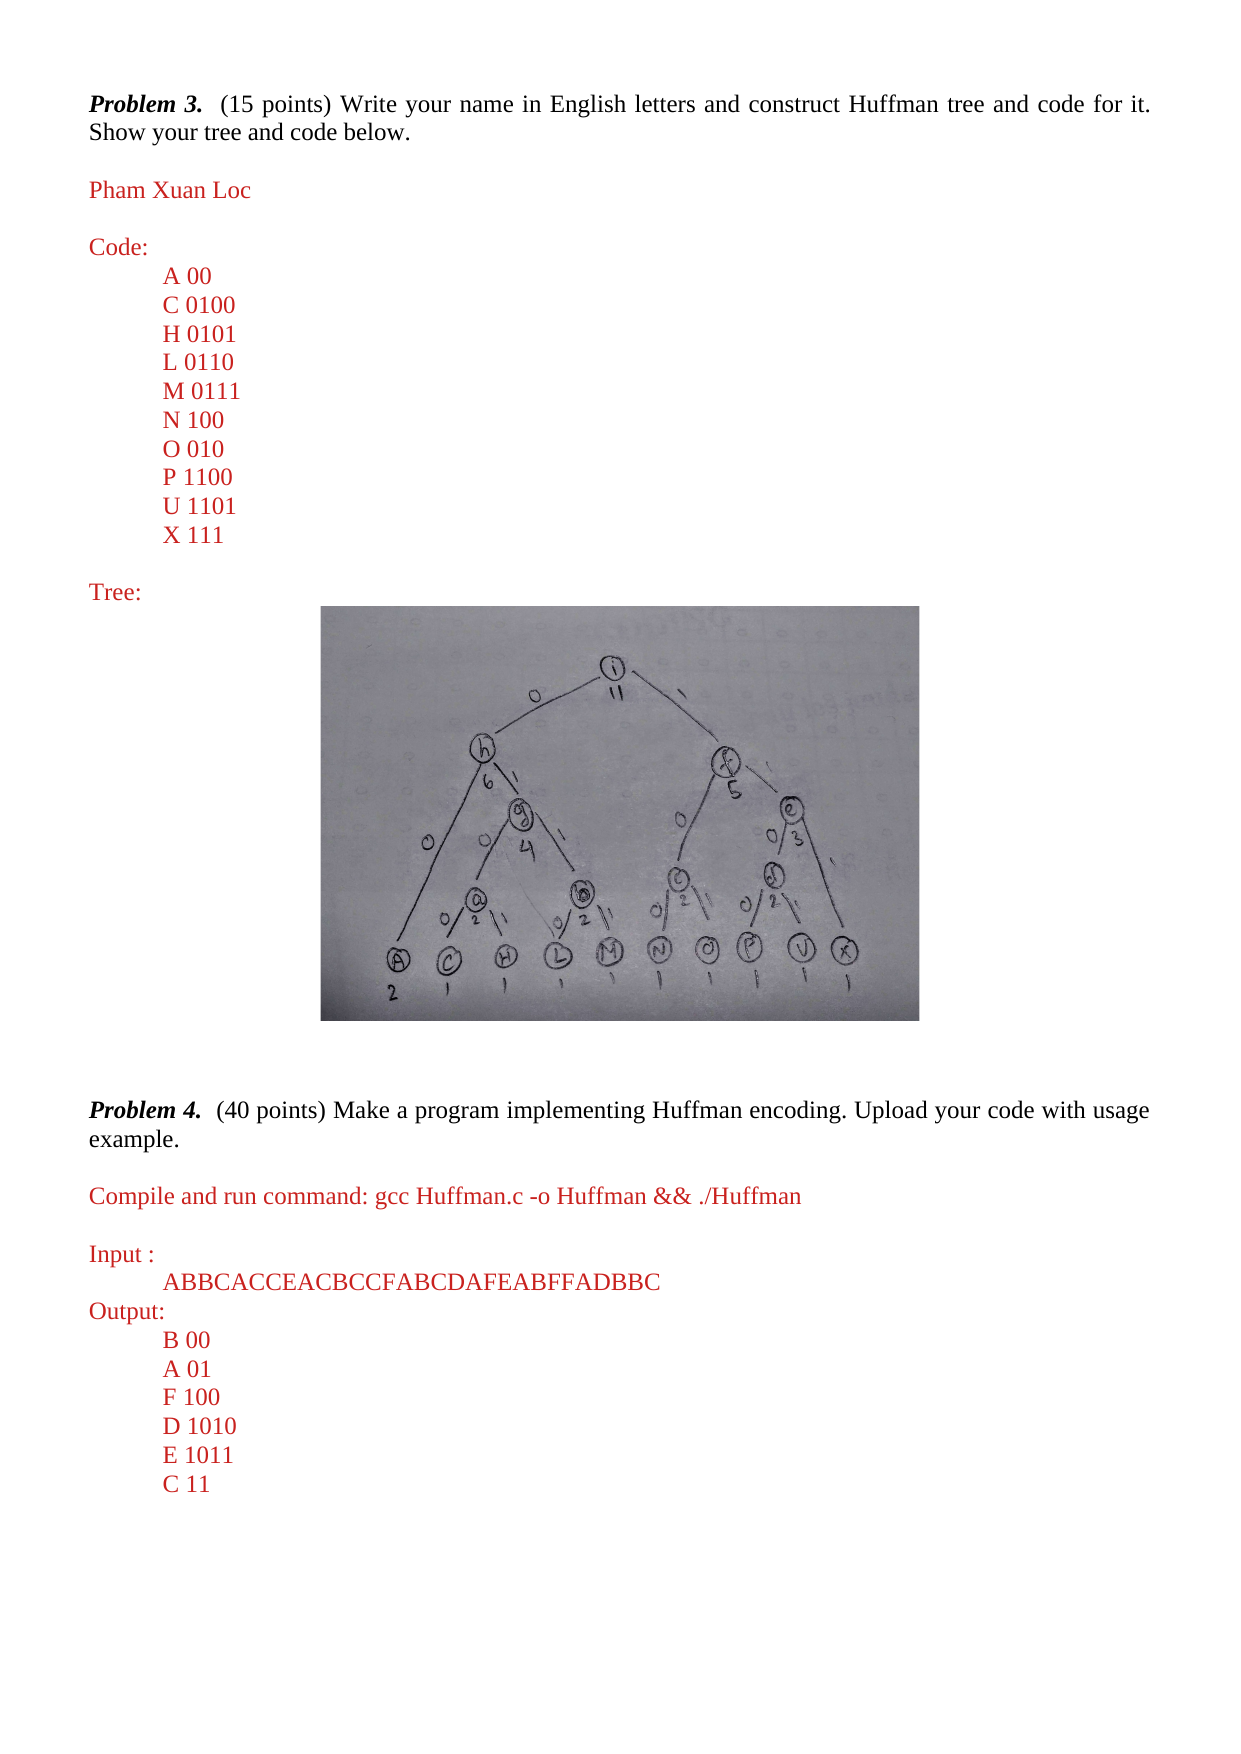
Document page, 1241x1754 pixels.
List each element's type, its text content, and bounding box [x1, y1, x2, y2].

text E 1011 [89, 1440, 1151, 1469]
text U 1101 [89, 491, 1151, 520]
text Compile and run command: gcc Huffman.c -o Huffman && ./Huffman [89, 1181, 1151, 1210]
text Code: [89, 232, 1151, 261]
text C 0100 [89, 290, 1151, 319]
text C 11 [89, 1469, 1151, 1497]
text Tree: [89, 577, 1151, 606]
text Problem 3. (15 points) Write your name in English letters and construct Huffman tree and code for it. Show your tree and code below. [89, 89, 1151, 146]
text ABBCACCEACBCCFABCDAFEABFFADBBC [89, 1267, 1151, 1296]
text L 0110 [89, 347, 1151, 376]
text B 00 [89, 1325, 1151, 1354]
text Problem 4. (40 points) Make a program implementing Huffman encoding. Upload your code with usage example. [89, 1095, 1151, 1152]
text N 100 [89, 405, 1151, 434]
text O 010 [89, 434, 1151, 462]
picture [320, 606, 920, 1021]
text M 0111 [89, 376, 1151, 405]
text A 00 [89, 261, 1151, 290]
text Input : [89, 1239, 1151, 1267]
text P 1100 [89, 462, 1151, 491]
text A 01 [89, 1354, 1151, 1382]
text Output: [89, 1296, 1151, 1325]
text Pham Xuan Loc [89, 175, 1151, 204]
text F 100 [89, 1382, 1151, 1411]
text X 111 [89, 520, 1151, 549]
text H 0101 [89, 319, 1151, 347]
text D 1010 [89, 1411, 1151, 1440]
